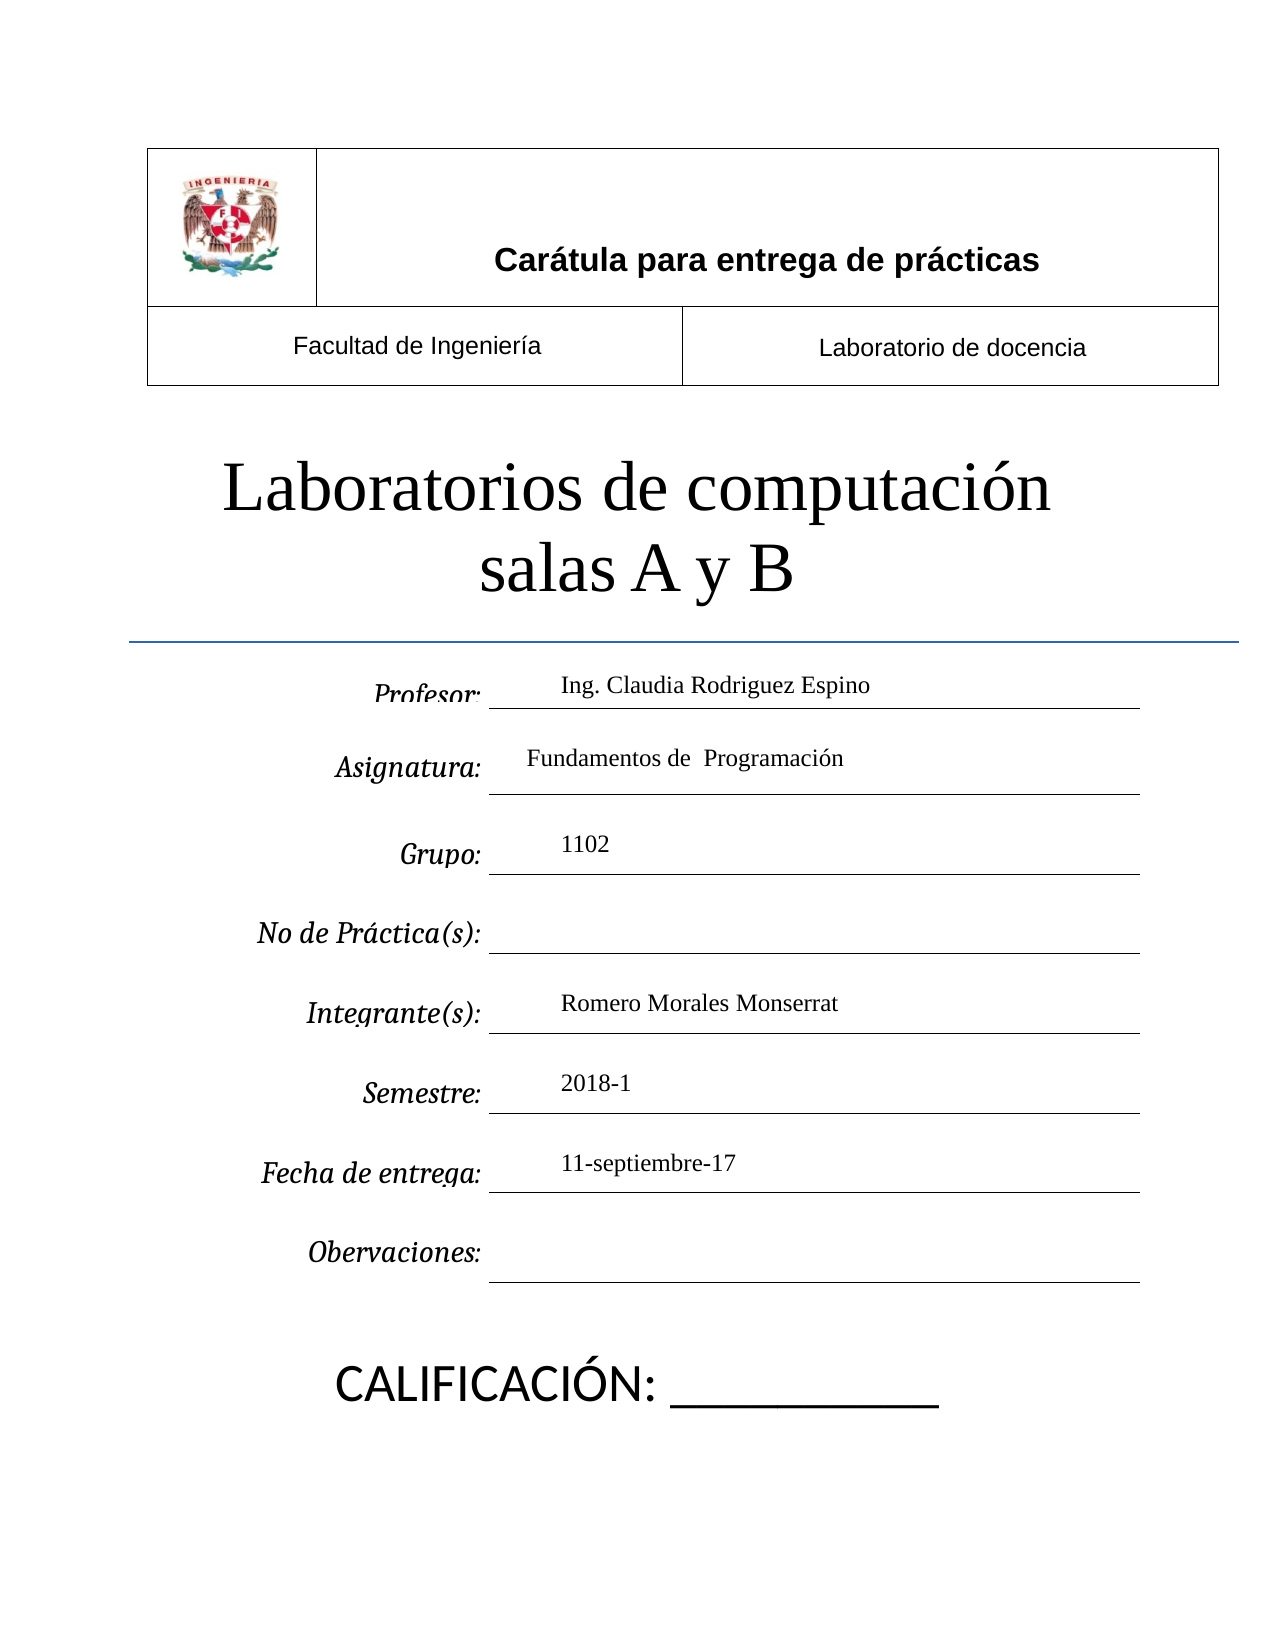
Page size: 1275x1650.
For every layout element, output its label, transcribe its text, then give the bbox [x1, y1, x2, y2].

table_cell Integrante(s): [148, 953, 489, 1033]
table_cell Semestre: [148, 1033, 489, 1113]
table_cell Asignatura: [148, 708, 489, 794]
text Laboratorios de computación [148, 444, 1127, 525]
table_header Carátula para entrega de prácticas [317, 149, 1218, 306]
table_header [489, 635, 1140, 641]
table_cell 11-septiembre-17 [489, 1114, 1140, 1192]
table_cell Fecha de entrega: [148, 1113, 489, 1192]
table_header [148, 635, 489, 641]
text salas A y B [148, 525, 1127, 607]
table_cell [489, 1193, 1140, 1282]
table_cell 2018-1 [489, 1034, 1140, 1113]
table_cell Fundamentos de Programación [489, 709, 1140, 794]
table_cell [489, 875, 1140, 953]
table_cell Grupo: [148, 794, 489, 873]
table_cell Obervaciones: [148, 1192, 489, 1282]
table_header [148, 149, 316, 306]
text CALIFICACIÓN: __________ [148, 1348, 1127, 1414]
table_header Ing. Claudia Rodriguez Espino [489, 643, 1140, 708]
table_cell Facultad de Ingeniería [148, 307, 682, 385]
table_cell No de Práctica(s): [148, 874, 489, 953]
table_cell Laboratorio de docencia [683, 307, 1218, 385]
table_header Profesor: [148, 643, 489, 708]
table_cell Romero Morales Monserrat [489, 954, 1140, 1033]
table_cell 1102 [489, 795, 1140, 873]
